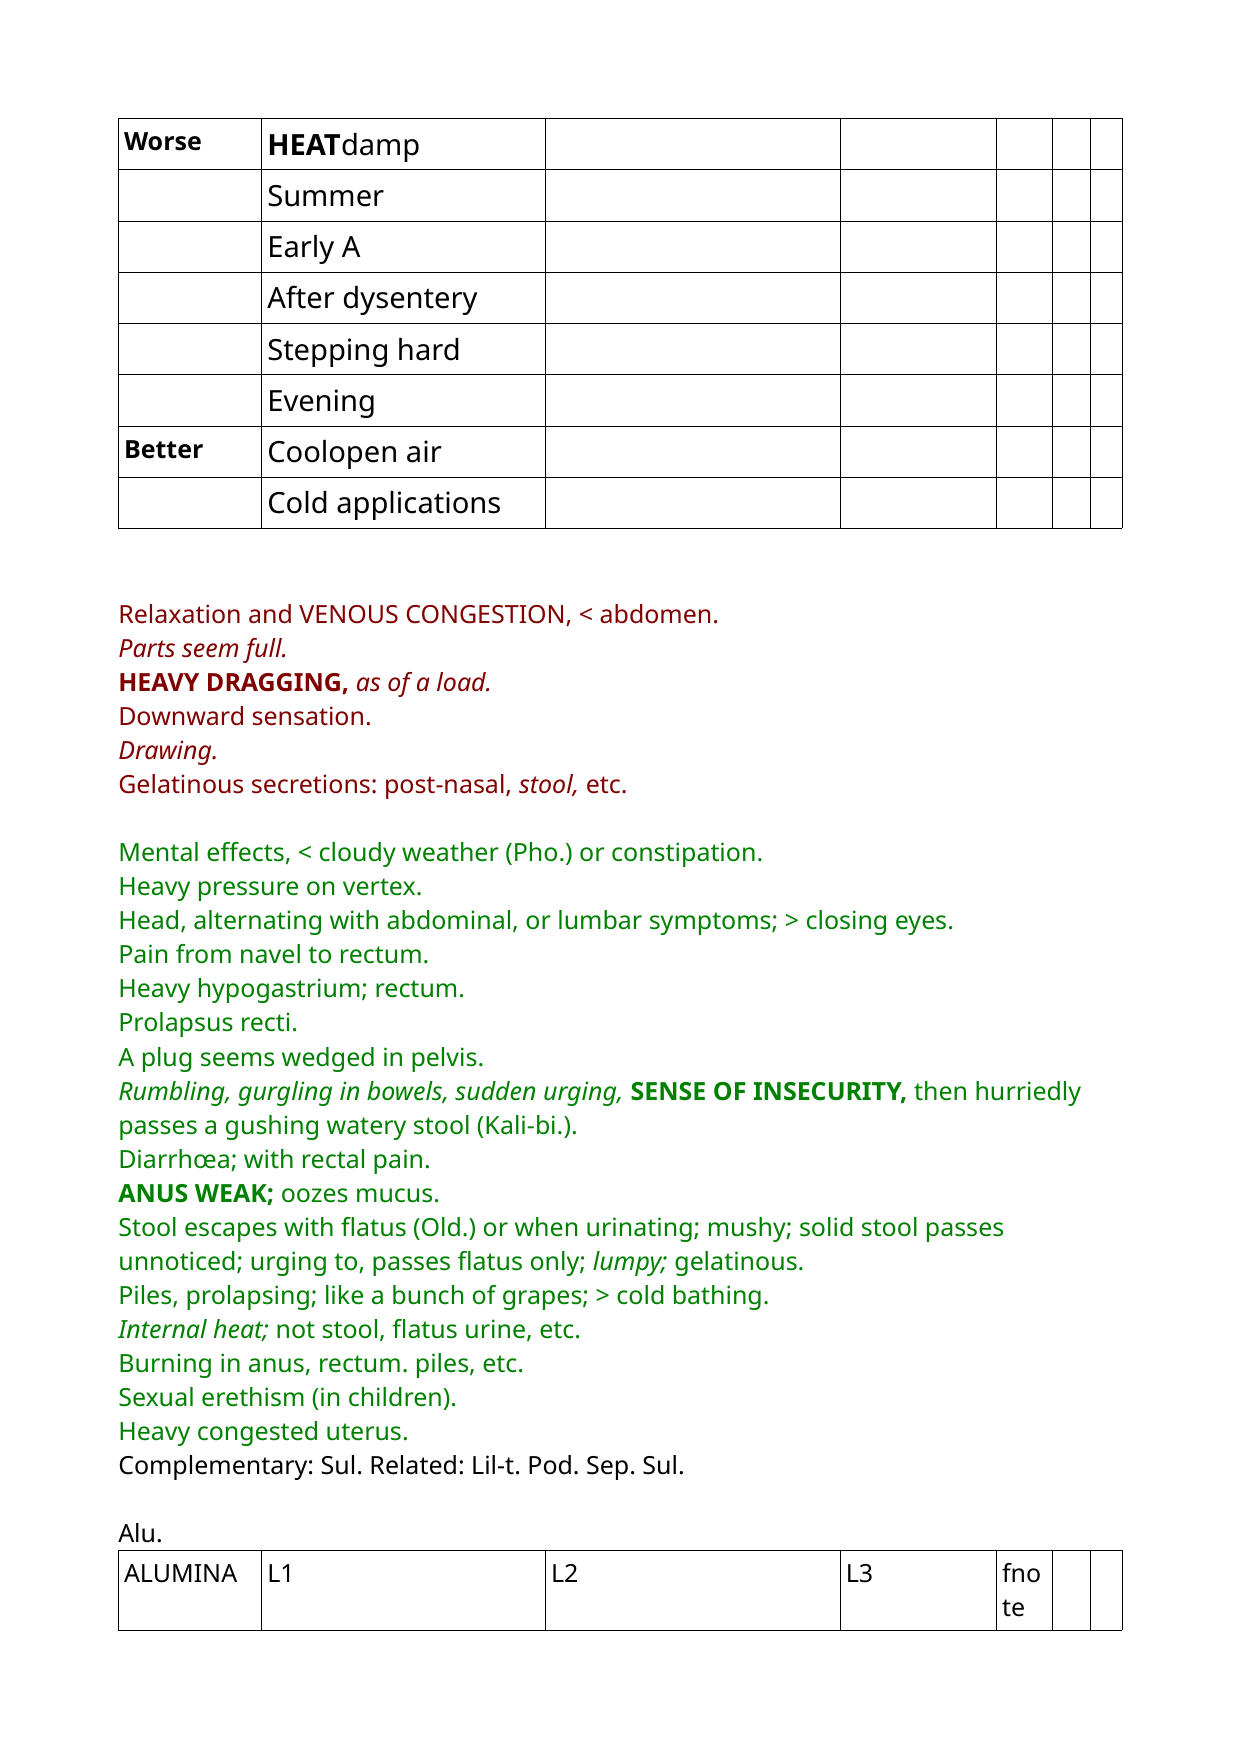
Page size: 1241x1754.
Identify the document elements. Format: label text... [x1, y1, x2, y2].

table_cell [841, 427, 996, 477]
text Heavy hypogastrium; rectum. [118, 971, 1122, 1005]
table_cell [1091, 170, 1122, 221]
text Burning in anus, rectum. piles, etc. [118, 1346, 1122, 1380]
text Sexual erethism (in children). [118, 1380, 1122, 1414]
table_cell [1091, 273, 1122, 323]
table_cell [119, 273, 261, 323]
table_cell Better [119, 427, 261, 477]
table_cell Worse [119, 119, 261, 169]
table_cell [997, 222, 1052, 272]
text ANUS WEAK; oozes mucus. [118, 1175, 1122, 1209]
table_cell [997, 324, 1052, 374]
table_cell HEATdamp [262, 119, 545, 169]
table_cell [119, 375, 261, 426]
table_cell [546, 375, 840, 426]
table_cell Stepping hard [262, 324, 545, 374]
table_cell [546, 478, 840, 528]
text Gelatinous secretions: post-nasal, stool, etc. [118, 767, 1122, 801]
table_cell [546, 222, 840, 272]
table_cell [841, 478, 996, 528]
table_cell [119, 324, 261, 374]
table_cell [841, 324, 996, 374]
table_cell [997, 170, 1052, 221]
table_cell [841, 273, 996, 323]
table_cell Summer [262, 170, 545, 221]
table_cell Early A [262, 222, 545, 272]
table_cell [1053, 427, 1090, 477]
text A plug seems wedged in pelvis. [118, 1039, 1122, 1073]
text Piles, prolapsing; like a bunch of grapes; > cold bathing. [118, 1278, 1122, 1312]
table_cell [841, 375, 996, 426]
table_cell [1091, 375, 1122, 426]
text Rumbling, gurgling in bowels, sudden urging, SENSE OF INSECURITY, then hurriedly passes a gushing watery stool (Kali-bi.). [118, 1073, 1122, 1141]
table_cell [841, 119, 996, 169]
text Complementary: Sul. Related: Lil-t. Pod. Sep. Sul. [118, 1448, 1122, 1482]
text Internal heat; not stool, flatus urine, etc. [118, 1312, 1122, 1346]
text Relaxation and VENOUS CONGESTION, < abdomen. [118, 596, 1122, 630]
table_cell [1091, 222, 1122, 272]
table_cell [119, 222, 261, 272]
text Alu. [118, 1516, 1122, 1550]
table_header [1091, 1551, 1122, 1630]
text Head, alternating with abdominal, or lumbar symptoms; > closing eyes. [118, 903, 1122, 937]
text Downward sensation. [118, 698, 1122, 733]
text Heavy pressure on vertex. [118, 869, 1122, 903]
text Prolapsus recti. [118, 1005, 1122, 1039]
table_header [1053, 1551, 1090, 1630]
table_cell [1091, 119, 1122, 169]
table_header fnote [997, 1551, 1052, 1630]
table_cell [1053, 478, 1090, 528]
text Parts seem full. [118, 630, 1122, 664]
text Diarrhœa; with rectal pain. [118, 1141, 1122, 1175]
table_header L2 [546, 1551, 840, 1630]
table_cell [119, 170, 261, 221]
table_cell [1053, 119, 1090, 169]
table_cell [546, 273, 840, 323]
table_cell [1053, 324, 1090, 374]
text Pain from navel to rectum. [118, 937, 1122, 971]
table_cell [1053, 170, 1090, 221]
table_cell [997, 273, 1052, 323]
table_cell [1053, 273, 1090, 323]
table_cell [841, 222, 996, 272]
table_header L3 [841, 1551, 996, 1630]
text Drawing. [118, 733, 1122, 767]
table_cell Evening [262, 375, 545, 426]
table_cell [546, 427, 840, 477]
table_cell [1053, 222, 1090, 272]
text Stool escapes with flatus (Old.) or when urinating; mushy; solid stool passes unnoticed; urging to, passes flatus only; lumpy; gelatinous. [118, 1209, 1122, 1278]
table_cell [997, 375, 1052, 426]
text Heavy congested uterus. [118, 1414, 1122, 1448]
table_cell [1091, 427, 1122, 477]
table_cell Cold applications [262, 478, 545, 528]
table_cell [1091, 324, 1122, 374]
table_cell Coolopen air [262, 427, 545, 477]
table_cell [546, 324, 840, 374]
table_cell [997, 119, 1052, 169]
table_cell After dysentery [262, 273, 545, 323]
text HEAVY DRAGGING, as of a load. [118, 664, 1122, 698]
text Mental effects, < cloudy weather (Pho.) or constipation. [118, 835, 1122, 869]
table_cell [1091, 478, 1122, 528]
table_header L1 [262, 1551, 545, 1630]
table_cell [546, 170, 840, 221]
table_cell [546, 119, 840, 169]
table_header ALUMINA [119, 1551, 261, 1630]
table_cell [1053, 375, 1090, 426]
table_cell [997, 478, 1052, 528]
table_cell [841, 170, 996, 221]
table_cell [997, 427, 1052, 477]
table_cell [119, 478, 261, 528]
